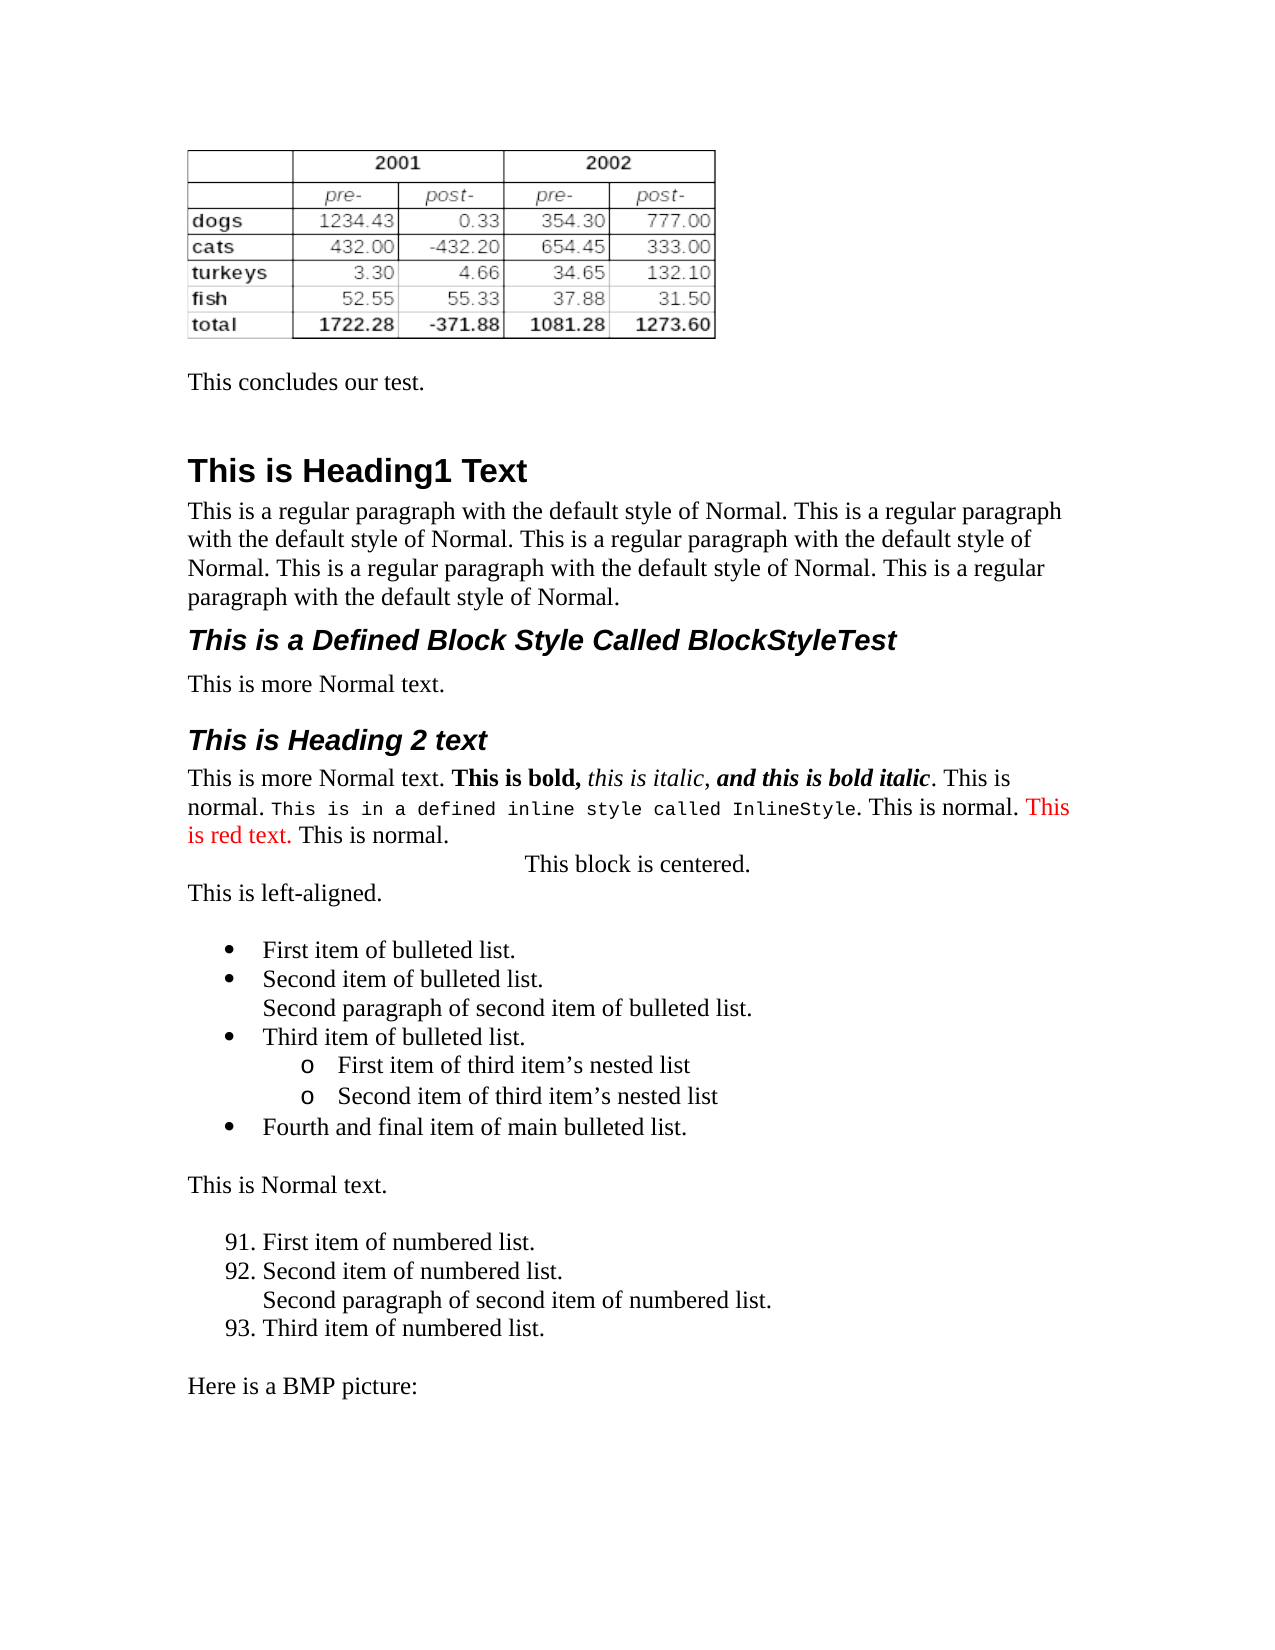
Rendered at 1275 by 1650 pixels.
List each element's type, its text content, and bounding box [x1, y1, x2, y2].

subtitle This is Heading1 Text [187, 451, 1087, 489]
text This is left-aligned. [187, 878, 1087, 907]
subtitle This is Heading 2 text [187, 723, 1087, 757]
list First item of numbered list. [225, 1227, 1087, 1256]
list Third item of bulleted list. [225, 1022, 1087, 1051]
text Here is a BMP picture: [187, 1371, 1087, 1400]
text This block is centered. [187, 849, 1087, 878]
list Second item of third item’s nested list [300, 1081, 1087, 1112]
text This is Normal text. [187, 1170, 1087, 1198]
list First item of third item’s nested list [300, 1051, 1087, 1081]
list Second item of bulleted list. [225, 964, 1087, 993]
text This is a Defined Block Style Called BlockStyleTest [187, 623, 1087, 657]
text Second paragraph of second item of bulleted list. [262, 993, 1087, 1022]
list First item of bulleted list. [225, 936, 1087, 964]
list Third item of numbered list. [225, 1313, 1087, 1342]
text Second paragraph of second item of numbered list. [262, 1285, 1087, 1313]
list Second item of numbered list. [225, 1256, 1087, 1285]
text This concludes our test. [187, 367, 1087, 396]
list Fourth and final item of main bulleted list. [225, 1112, 1087, 1141]
text This is a regular paragraph with the default style of Normal. This is a regular paragraph with the default style of Normal. This is a regular paragraph with the default style of Normal. This is a regular paragraph with the default style of Normal. This is a regular paragraph with the default style of Normal. [187, 496, 1087, 611]
text This is more Normal text. This is bold, this is italic, and this is bold italic. This is normal. This is in a defined inline style called InlineStyle. This is normal. This is red text. This is normal. [187, 763, 1087, 849]
text This is more Normal text. [187, 669, 1087, 698]
